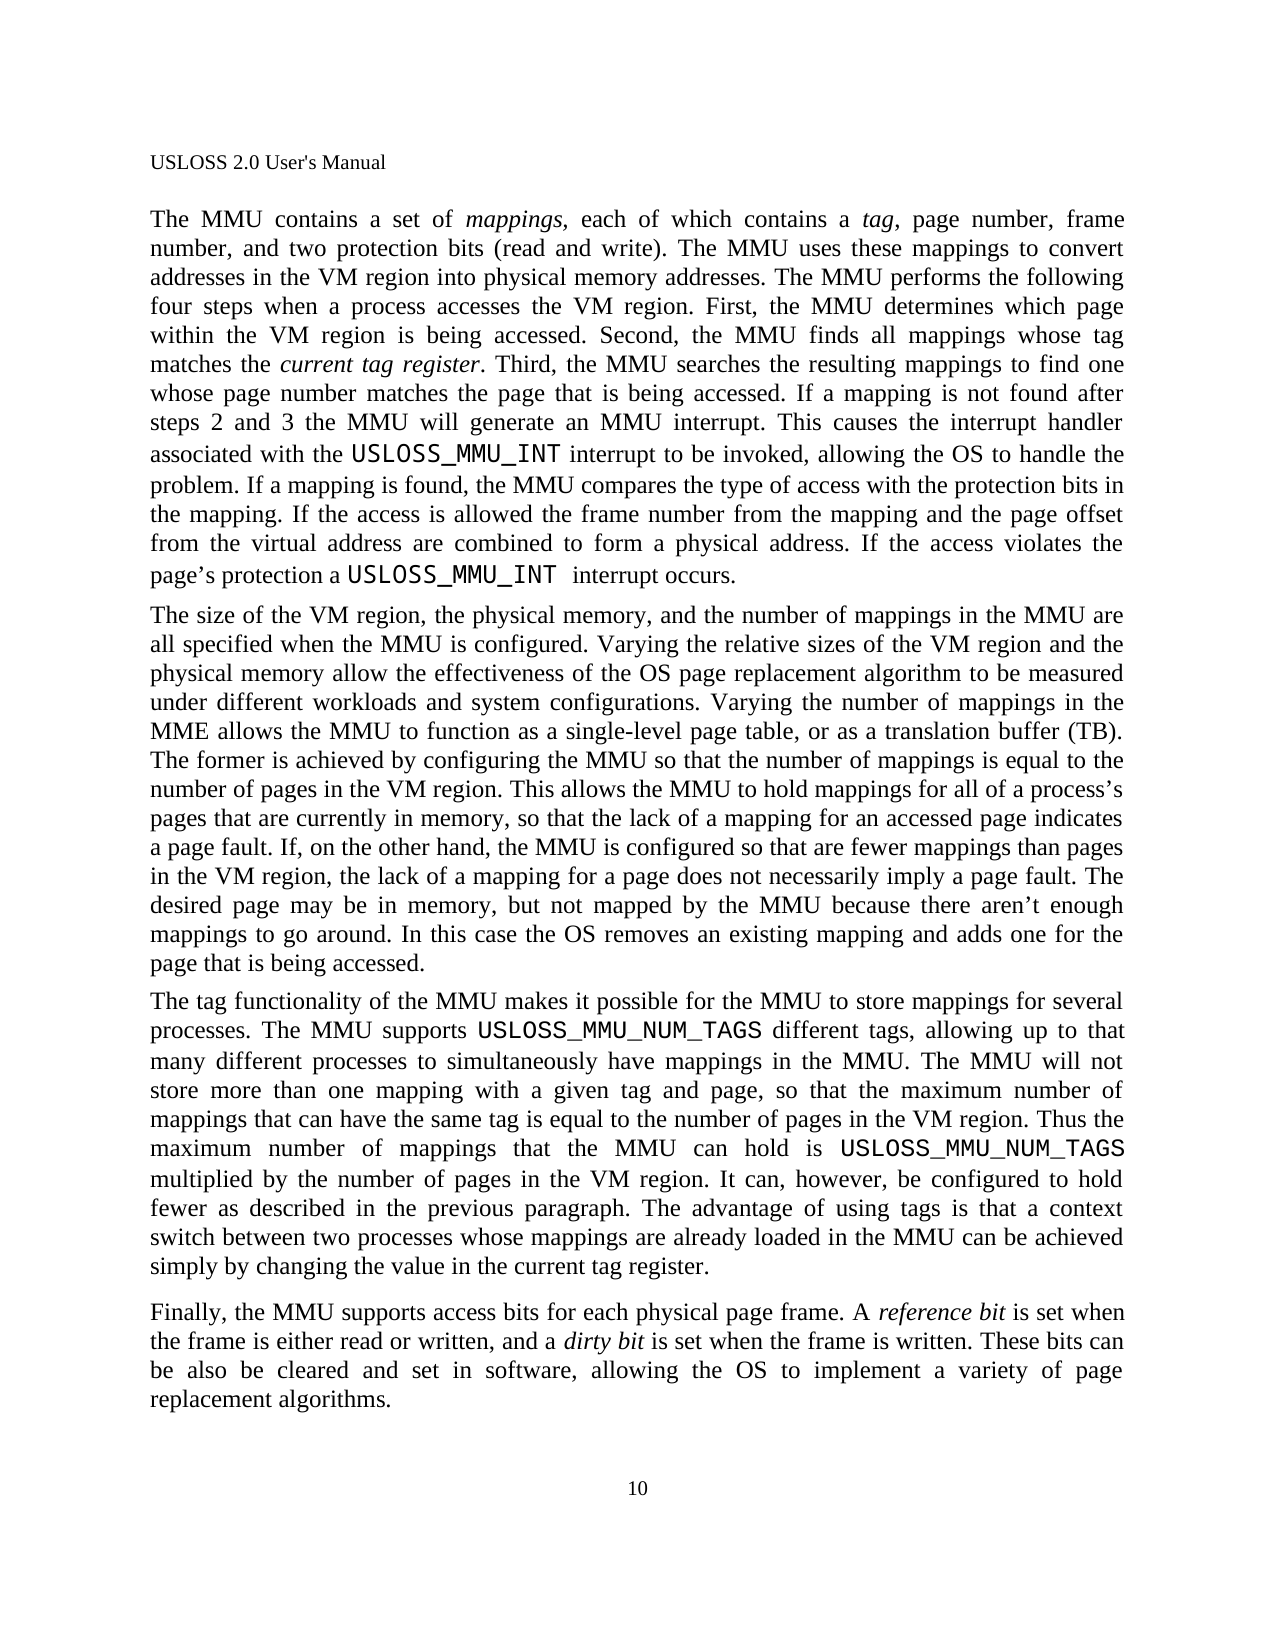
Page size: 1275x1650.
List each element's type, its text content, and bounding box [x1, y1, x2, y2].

text The MMU contains a set of mappings, each of which contains a tag, page number, frame number, and two protection bits (read and write). The MMU uses these mappings to convert addresses in the VM region into physical memory addresses. The MMU performs the following four steps when a process accesses the VM region. First, the MMU determines which page within the VM region is being accessed. Second, the MMU finds all mappings whose tag matches the current tag register. Third, the MMU searches the resulting mappings to find one whose page number matches the page that is being accessed. If a mapping is not found after steps 2 and 3 the MMU will generate an MMU interrupt. This causes the interrupt handler associated with the USLOSS_MMU_INT interrupt to be invoked, allowing the OS to handle the problem. If a mapping is found, the MMU compares the type of access with the protection bits in the mapping. If the access is allowed the frame number from the mapping and the page offset from the virtual address are combined to form a physical address. If the access violates the page’s protection a USLOSS_MMU_INT interrupt occurs. [150, 203, 1125, 591]
text Finally, the MMU supports access bits for each physical page frame. A reference bit is set when the frame is either read or written, and a dirty bit is set when the frame is written. These bits can be also be cleared and set in software, allowing the OS to implement a variety of page replacement algorithms. [150, 1297, 1125, 1413]
text The size of the VM region, the physical memory, and the number of mappings in the MMU are all specified when the MMU is configured. Varying the relative sizes of the VM region and the physical memory allow the effectiveness of the OS page replacement algorithm to be measured under different workloads and system configurations. Varying the number of mappings in the MME allows the MMU to function as a single-level page table, or as a translation buffer (TB). The former is achieved by configuring the MMU so that the number of mappings is equal to the number of pages in the VM region. This allows the MMU to hold mappings for all of a process’s pages that are currently in memory, so that the lack of a mapping for an accessed page indicates a page fault. If, on the other hand, the MMU is configured so that are fewer mappings than pages in the VM region, the lack of a mapping for a page does not necessarily imply a page fault. The desired page may be in memory, but not mapped by the MMU because there aren’t enough mappings to go around. In this case the OS removes an existing mapping and adds one for the page that is being accessed. [150, 599, 1125, 977]
text The tag functionality of the MMU makes it possible for the MMU to store mappings for several processes. The MMU supports USLOSS_MMU_NUM_TAGS different tags, allowing up to that many different processes to simultaneously have mappings in the MMU. The MMU will not store more than one mapping with a given tag and page, so that the maximum number of mappings that can have the same tag is equal to the number of pages in the VM region. Thus the maximum number of mappings that the MMU can hold is USLOSS_MMU_NUM_TAGS multiplied by the number of pages in the VM region. It can, however, be configured to hold fewer as described in the previous paragraph. The advantage of using tags is that a context switch between two processes whose mappings are already loaded in the MMU can be achieved simply by changing the value in the current tag register. [150, 986, 1125, 1280]
